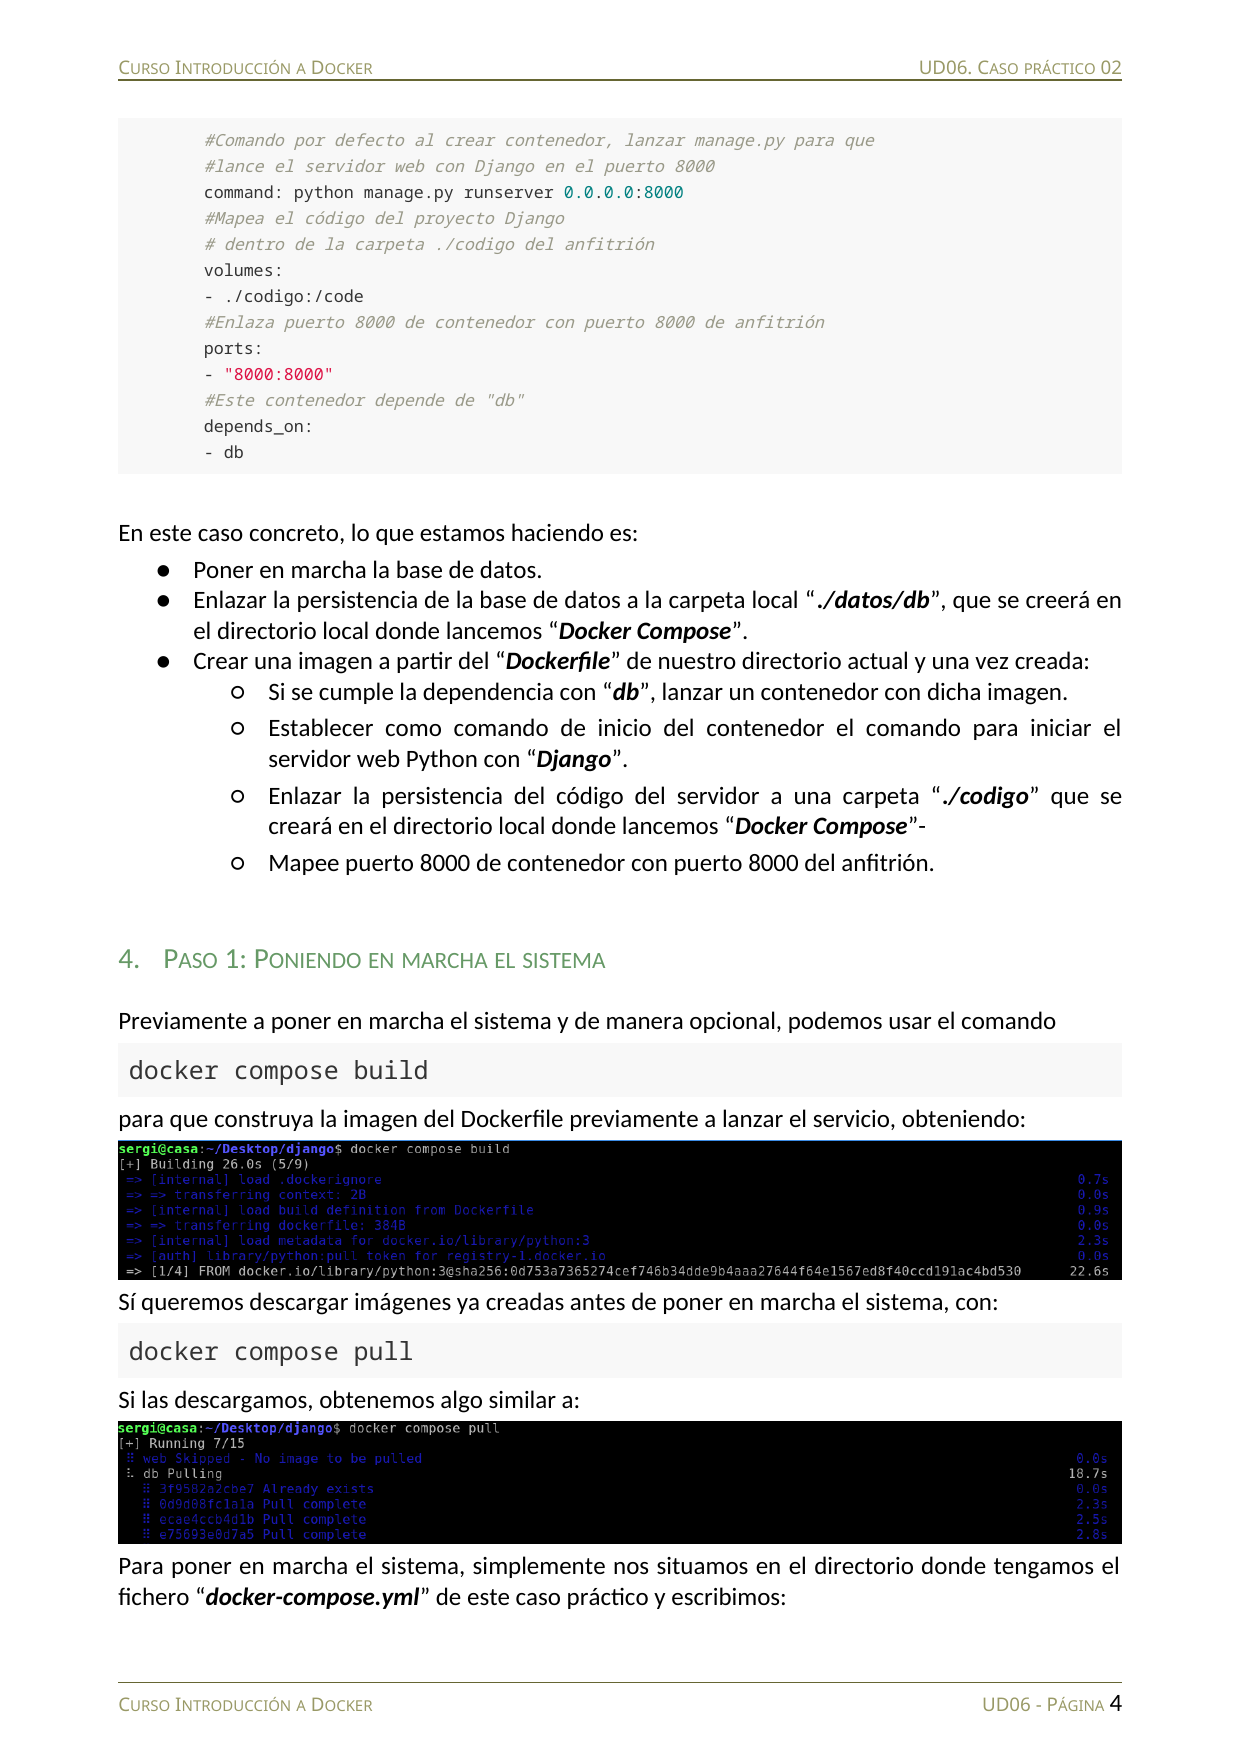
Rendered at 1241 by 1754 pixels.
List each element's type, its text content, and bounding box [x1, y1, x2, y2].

table_header #Comando por defecto al crear contenedor, lanzar manage.py para que #lance el servidor web con Django en el puerto 8000 command: python manage.py runserver 0.0.0.0:8000 #Mapea el código del proyecto Django # dentro de la carpeta ./codigo del anfitrión volumes: - ./codigo:/code #Enlaza puerto 8000 de contenedor con puerto 8000 de anfitrión ports: - "8000:8000" #Este contenedor depende de "db" depends_on: - db [118, 118, 1122, 474]
text Si las descargamos, obtenemos algo similar a: [118, 1384, 1122, 1415]
list Establecer como comando de inicio del contenedor el comando para iniciar el servidor web Python con “Django”. [231, 712, 1122, 773]
text Previamente a poner en marcha el sistema y de manera opcional, podemos usar el comando [118, 1006, 1122, 1036]
table_header docker compose build [118, 1043, 1122, 1097]
text Para poner en marcha el sistema, simplemente nos situamos en el directorio donde tengamos el fichero “docker-compose.yml” de este caso práctico y escribimos: [118, 1551, 1122, 1612]
text Sí queremos descargar imágenes ya creadas antes de poner en marcha el sistema, con: [118, 1286, 1122, 1317]
list Si se cumple la dependencia con “db”, lanzar un contenedor con dicha imagen. [231, 676, 1122, 707]
text para que construya la imagen del Dockerfile previamente a lanzar el servicio, obteniendo: [118, 1103, 1122, 1134]
picture [118, 1421, 1122, 1544]
list Mapee puerto 8000 de contenedor con puerto 8000 del anfitrión. [231, 847, 1122, 878]
subtitle Paso 1: Poniendo en marcha el sistema [118, 940, 1122, 975]
text En este caso concreto, lo que estamos haciendo es: [118, 517, 1122, 547]
list Crear una imagen a partir del “Dockerfile” de nuestro directorio actual y una vez creada: [156, 646, 1122, 676]
list Poner en marcha la base de datos. [156, 554, 1122, 584]
list Enlazar la persistencia de la base de datos a la carpeta local “./datos/db”, que se creerá en el directorio local donde lancemos “Docker Compose”. [156, 584, 1122, 646]
table_header docker compose pull [118, 1323, 1122, 1378]
list Enlazar la persistencia del código del servidor a una carpeta “./codigo” que se creará en el directorio local donde lancemos “Docker Compose”- [231, 780, 1122, 841]
picture [118, 1140, 1122, 1280]
